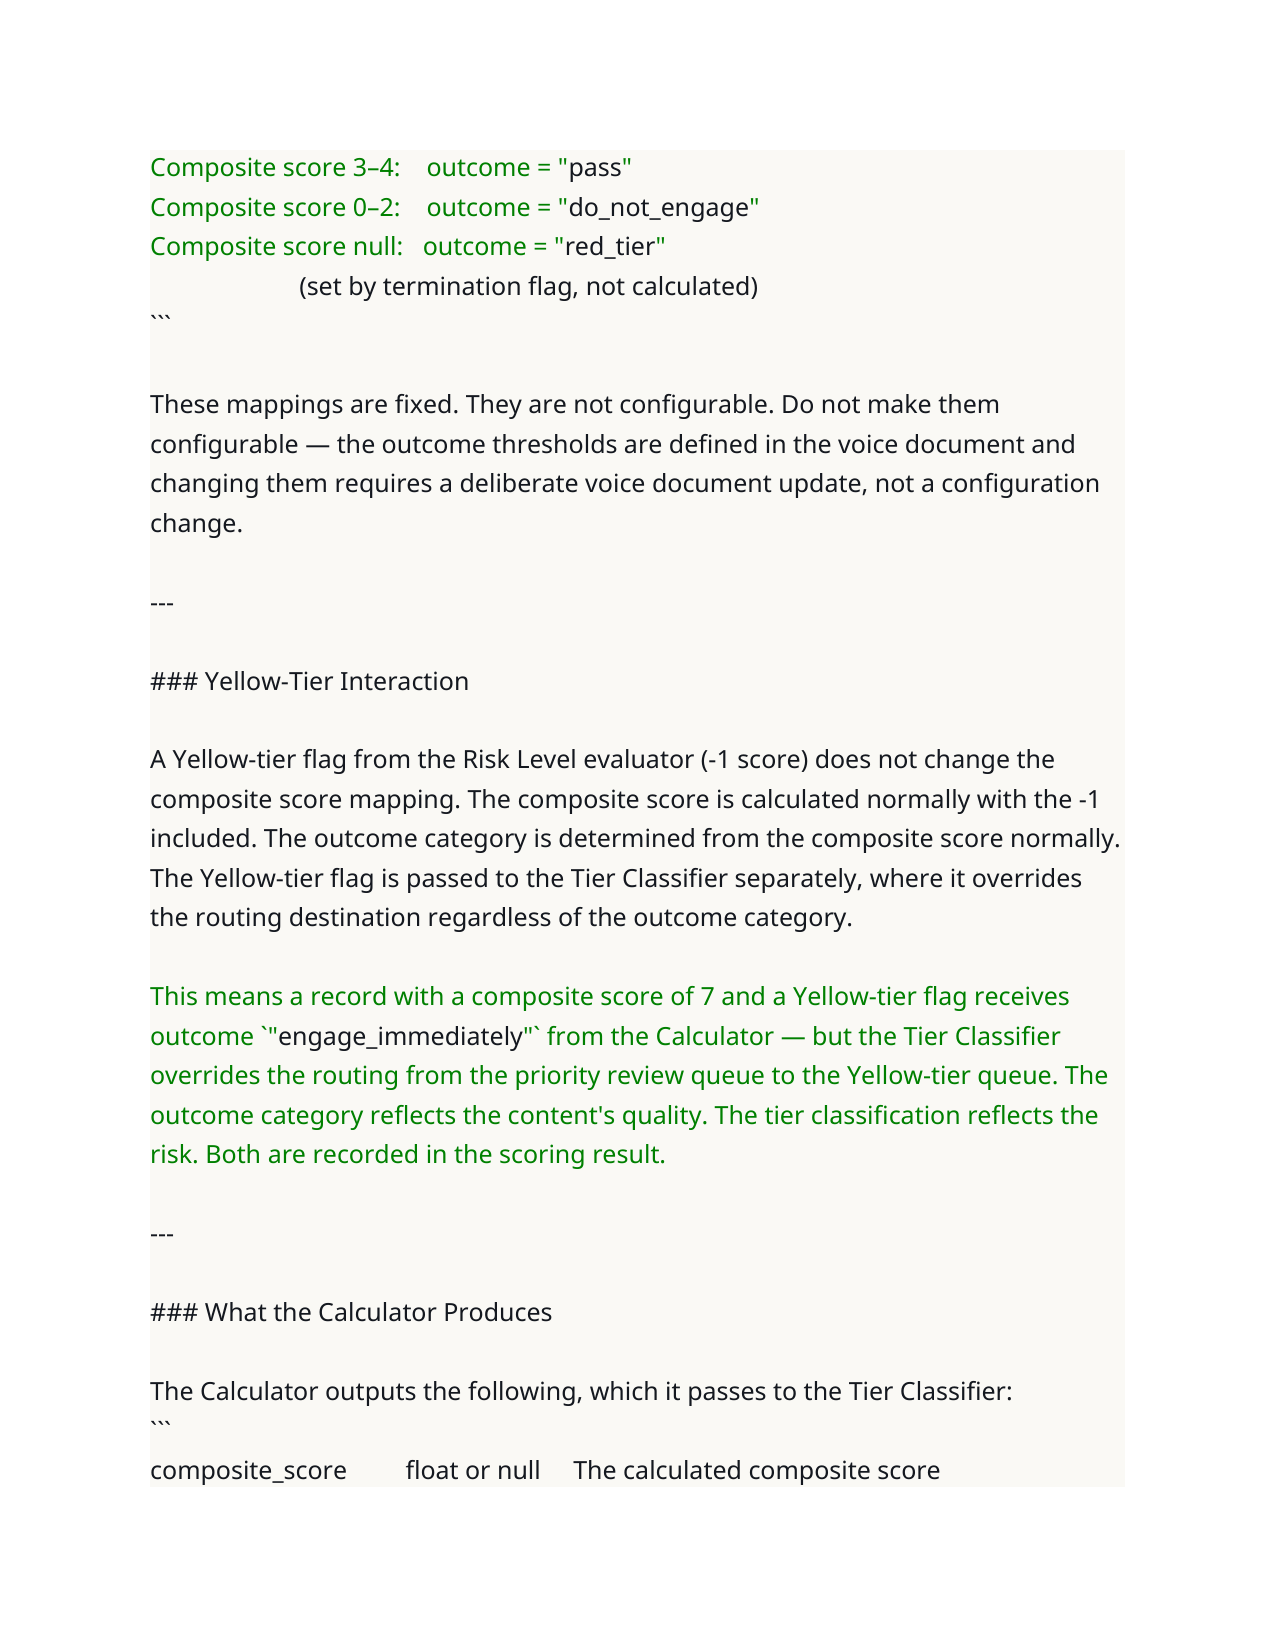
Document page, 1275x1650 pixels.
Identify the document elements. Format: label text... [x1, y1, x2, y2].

text SELECT * FROM discovery_queue WHERE status = 'pending_scoring' ORDER BY CASE timing_phase WHEN 'phase_1' THEN 1 WHEN 'phase_2' THEN 2 WHEN 'phase_3' THEN 3 ELSE 4 END ASC, CASE WHEN record->>'discovery_signals.category' = 'creator_watchlist' THEN 1 ELSE 2 END ASC, discovered_at ASC LIMIT 1 FOR UPDATE SKIP LOCKED ``` The `FOR UPDATE SKIP LOCKED` clause is critical. It acquires a row-level lock on the selected record and skips any records that are already locked by another process. This prevents two concurrent Scoring Component processes from picking up the same record simultaneously. In the prototype phase there is only one Scoring Component process, but the locking ensures correctness even if multiple processes run in the future and makes the system safe to scale. --- #### Handling an Empty Queue When the query returns no rows, the Queue Reader logs a `queue_empty` event (not an error — this is normal) and waits for the polling interval before querying again. It does not log `queue_empty` on every empty poll — it logs it once when the queue first becomes empty and then logs a `queue_non_empty` event when records return. Repeated `queue_empty` logs for every poll cycle produce noise that obscures real operational signals. --- #### Handling a Stale Phase Timing When the Queue Reader reads a record, the `timing_phase` field reflects the phase at the time the discovery system wrote the record. By the time the Scoring Component reads it, the content may have moved into a later phase — a Phase 1 record that sat in the queue for 7 hours is now in Phase 2. The Queue Reader must recalculate the current timing phase before passing the record to the Evaluation Engine. Use the same timing phase calculation logic defined in the Queue Writer section of the discovery documentation — content age from `content_created_at` to the current time, mapped to phase boundaries by content category. If the current timing phase is later than the recorded timing phase, update the `timing_phase` field in the record before evaluation and log a `phase_drift` event recording the original phase and the current phase. If the current phase is "expired" — the content is older than the maximum age window for its category — do not evaluate the record. Update the status to `"expired"`, log an `expired_before_scoring` event, and move to the next record. Do not route expired records to any review queue. --- #### Record Lock Timeout The row-level lock acquired by `FOR UPDATE SKIP LOCKED` is held until the database transaction completes. The transaction must complete — either by committing the scoring result or rolling back on failure — within a defined timeout period. If evaluation takes longer than expected and the lock is held for too long, other processes cannot pick up the record even though it is not being actively processed. Set a lock timeout of 120 seconds. This is generous — a full evaluation should complete in under 5 seconds under normal conditions. If evaluation has not completed within 120 seconds, roll back the transaction, log a `lock_timeout` critical error with the discovery_id, and move to the next record. The timed-out record reverts to `pending_scoring` status and will be picked up on the next polling cycle. --- ### Sub-Component 2: Evaluation Engine --- #### What the Evaluation Engine Does The Evaluation Engine receives a single discovery record from the Queue Reader and orchestrates the evaluation of all four scoring dimensions. It is the control layer — it does not contain any dimension-specific scoring logic itself, but it calls each Dimension Evaluator in the correct order, handles termination conditions, collects results, and passes them to the Composite Score Calculator. --- #### Evaluation Order and Termination Logic The Evaluation Engine calls dimension evaluators in this exact order. The order is not arbitrary — it is designed so that the most disqualifying conditions are checked first, terminating evaluation before wasted computation. **Step 1: Risk Level Evaluation.** Call the Risk Level Evaluator. Receive the score (0 or -3) and evaluation metadata. If the score is -3: immediately terminate evaluation. Do not call any other dimension evaluator. Pass the Risk Level result directly to the Tier Classifier with a Red-tier designation. The Composite Score Calculator is not called. Log the termination with the specific Red-tier trigger. If the score is 0: continue to Step 2. **Step 2: Engagement Potential Evaluation.** Call the Engagement Potential Evaluator. Receive the score (0, 1, 2, or 3) and evaluation metadata. If the score is 0: do not terminate evaluation. A score of 0 on Engagement Potential means the content has no meaningful engagement window — but the system still needs to know this forrouting purposes. Continue to Step 3. The composite score will be low enough to produce a Do Not Engage or Pass outcome regardless of other dimensions. If the score is 1, 2, or 3: continue to Step 3. **Step 3: Alex Angle Strength Evaluation.** Call the Alex Angle Strength Evaluator. Receive the score (0, 1, 2, or 3) and evaluation metadata. If the score is 0: terminate evaluation. An Alex Angle Strength score of 0 means no specific, genuine comment is possible. The Golden Rule of the voice document applies here — a comment that could appear on any video does not get posted. If no specific angle exists, do not engage regardless of all other scores. Pass the result to the Composite Score Calculator with the Alex Angle termination flag. The composite score is recorded as 0. Route to Do Not Engage. Log the termination. If the score is 1, 2, or 3: continue to Step 4. **Step 4: Mode Clarity Evaluation.** Call the Mode Clarity Evaluator. Receive the score (0, 1, or 2) and evaluation metadata. Pass all four dimension scores to the Composite Score Calculator. --- #### Evaluation Metadata Collection For each dimension, the Evaluation Engine collects not just the score but a metadata object describing how the score was determined. This metadata is stored in the discovery record's `scoring_result` field and is the primary input for the weekly feedback loop calibration review. Each dimension's evaluation metadata object contains: ``` dimension string "risk_level" | "engagement_potential" | "alex_angle_strength" | "mode_clarity" score integer The score assigned score_rationale string A brief, specific explanation of why this score was assigned. Not generic — must reference specific attributes of this content. Example: "Score 3 — Phase 1 timing, velocity ratio 4.2, Tier 1 creator, cross-platform trending" inputs_used object The specific fields from the discovery record that were used to determine this score termination_triggered boolean True if this dimension terminated evaluation termination_reason string If termination_triggered, the specific reason ``` The `score_rationale` field is the most important field in the evaluation metadata. It must be specific to the content being evaluated. Generic rationales — "content is engaging" or "risk is acceptable" — provide no calibration value. Specific rationales — "Score 2 — Phase 2 timing reduces from 3, velocity ratio 1.8 above threshold, single-platform only" — tell the weekly reviewer exactly why this score was assigned and whether the scoring logic is working as intended. --- #### Evaluation Timing Record the start time and end time of the full evaluation. Store the elapsed time in the scoring result metadata. This data identifies whether any dimension's evaluation is consistently slower than expected, which would point to a performance problem in that evaluator. Target evaluation time: under 2 seconds for the full four-dimension evaluation. If any single evaluation takes over 5 seconds, log a performance warning with the discovery_id and the dimension that was slow. --- ### Sub-Component 3: Dimension Evaluators Each dimension evaluator is a separate, independent module. It receives the full discovery record as input and returns a score integer plus an evaluation metadata object as output. Dimension evaluators do not call each other, do not share state, and do not modify the discovery record. They only read from it and return a result. --- ## Dimension 1: Engagement Potential --- ### What Engagement Potential Measures Engagement Potential measures the likelihood that a comment posted on this content will be seen by a significant audience and generate handle clicks — users curious enough about the commenter to visit the MoneyLion profile. It is not a measure of content quality. It is not a measure of whether Alex should comment. It is a measure of the opportunity size: how many people will see the comment if it is posted, and how much runway remains in the content's engagement window. Engagement Potential answers one question: if Alex posts the perfect comment on this content right now, how many people are realistically going to see it? A piece of content can be perfect for Alex to comment on — specific angle, right mode, no risk — and still score low on Engagement Potential because the timing window has closed or the content never gained meaningful traction. That is not a failure of the scoring framework. That is the framework correctly identifying that the engagement opportunity has passed, even if the content itself was good. --- ### Scoring Criteria **Score 3 — High Engagement Potential** All of the following must be true for a score of 3: The content is in Phase 1 of its timing window (0–6 hours for cultural content, 0–24 hours for finance content). The velocity ratio is above 2.0 — the content is performing at more than double its velocity threshold. The comment section is active — at least 3 top comments have been captured in `discovery_signals.top_existing_comments`, indicating a live, engaged audience.At least one of the following amplifying signals is present: `discovery_signals.is_cross_platform` is true, `author.verified` is true, `author.follower_count` exceeds 500,000, or `discovery_signals.trending_topic` is populated. A score of 3 does not require all amplifying signals — any one of them qualifies. A score of 3 requires Phase 1 timing — Phase 2 content cannot score 3 regardless of velocity or amplifying signals. **Score 2 — Moderate Engagement Potential** Content scores 2 when it meets the threshold but not the criteria for a score of 3. Any of the following conditions produces a score of 2: Phase 1 content with velocity ratio between 1.0 and 2.0 and no amplifying signals. Phase 2 content with velocity ratio above 2.0 and at least one amplifying signal. Content from a Tier 1 or Tier 2 creator watchlist regardless of timing phase, as long as it is within the maximum age window and above the velocity threshold. **Score 1 — Low Engagement Potential** Content scores 1 when engagement is above the velocity threshold but the opportunity is limited. Any of the following conditions produces a score of 1: Phase 2 content with velocity ratio between 1.0 and 2.0 and no amplifying signals. Phase 3 content with velocity ratio above 2.0. Finance content within its 72-hour window but in Phase 3,where search-driven discovery means the comment section may still accumulate views over time. Content from Tier 3 creator watchlist. **Score 0 — No Engagement Potential** Content scores 0 in any of the following conditions: Content is in expired status — age exceeds the maximum window for its category. This should not occur if the Queue Reader's expiry check is working, but the evaluator must handle it defensively. Content has a velocity ratio below 1.0 — it did not pass the velocity threshold. This should not occur if the Filter Pipeline is working, but again the evaluator must handle it defensively. Content has null metrics and `metrics.metrics_available` is false — the velocity cannot be assessed. A score of 0 does not terminate evaluation — the Evaluation Engine continues to the next dimension. But a score of 0 here means the composite score cannot exceed 5 (maximum remaining scores: Alex Angle 3 + Mode Clarity 2 = 5), which produces an Engage Standard outcome at best. In practice, content with zero Engagement Potential almost never reaches Engage Standard because Alex Angle and Mode Clarity scores of 3 and 2 are not independently achievable on stale, low-velocity content. --- ### Inputs Used The Engagement Potential evaluator reads the following fields from the discovery record: ``` metrics.adjusted_velocity_score metrics.velocity_ratio metrics.velocity_threshold_used metrics.metrics_available timing_phase Current phase (recalculated by Queue Reader) content_age_at_discovery_hours From discovery record timing_window_remaining_hours Recalculated from current time discovery_signals.is_cross_platform discovery_signals.top_existing_comments (count of entries) discovery_signals.trending_topic discovery_signals.trending_volume discovery_signals.category author.follower_count author.verified author.watchlist_tier ``` --- ### Score Rationale Examples These examples show what a well-formed score_rationale looks like for this dimension. The weekly feedback loop reviewer uses these rationales to verify that scoring is working as intended. ``` Score 3 rationale example: "Score 3 — Phase 1 timing (2.4 hours old), velocity ratio 3.8, active comment section (5 comments captured), cross-platform signal present (trending on X and TikTok simultaneously)" Score 2 rationale example: "Score 2 — Phase 2 timing reduces from 3, velocity ratio 2.3 (above 2.0 but Phase 2 cap applies), Tier 1 watchlist creator" Score 1 rationale example: "Score 1 — Phase 3 finance content, velocity ratio 1.4, no amplifying signals, long-tail search visibility possible" Score 0 rationale example: "Score 0 — Content age 51 hours exceeds 48-hour maximum for trending_cultural category. Expired before evaluation." ``` --- ### Edge Cases **Null top_existing_comments.** If `discovery_signals.top_existing_comments` is an empty array — comment extraction failed or the content is too new to have comments — do not penalize the score for this. An empty comments array does not indicate an inactive comment section. It indicates a data gap. Treat the active comment section criterion as unknown rather than failed. A score of 3 is still possible if all other criteria are met. **Null author follower count.** TikTok discovery records commonly have null `author.follower_count` because the Research API does not return this field. When follower count is null, treat the follower count amplifying signal as absent — not as a 500K+ account and not as a sub-1000 account. The score is determined by the remaining criteria without the follower count signal. **Null velocity ratio.** Serper-sourced content with null metrics produces a null velocity ratio. Score 0 for Engagement Potential. Log the null metrics as the reason. **Creator watchlist content with expired timing.** Even Tier 1 creator watchlist content should not score above 0 if it is past the maximum age window. The Queue Reader's expiry check should catch this, but if an expired watchlist record reaches the evaluator, score 0 and log it. --- ## Dimension 2: Alex Angle Strength --- ### What Alex Angle Strength Measures Alex Angle Strength measures the quality and specificity of the comment Alex can write on this content. It is the most important dimension in the scoring framework because it is the dimension most directly connected to whether the agent produces value or produces noise. The Golden Rule from the voice document governs this entire dimension: a comment that could appear on any video does not get posted. Every score in this dimension is an evaluation of how specific, genuine, and inevitable the best possible comment on this content is. A score of 3 means the angle is so specific to this exact content that it could not have been written without watching it. A score of 0 means no such angle exists. Alex Angle Strength is also the only dimension with a hard termination condition. A score of 0 terminates evaluation and routes the record to Do Not Engage regardless of all other scores.This is the correct behavior. A high-velocity, Phase 1, perfectly safe piece of content with no genuine Alex angle is worth nothing — posting a generic comment on it actively damages the persona by making Alex look like a bot. --- ### What the Evaluator Is Actually Doing The Alex Angle Strength evaluator is performing a different kind of evaluation than the other three dimensions. Engagement Potential, Mode Clarity, and Risk Level evaluate objective,measurable attributes of the content — timing, velocity, keyword presence, sensitivity patterns. Alex Angle Strength evaluates something more subjective: the quality of a comment that does not exist yet. This means the evaluator cannot simply read a field from the discovery record and map it to a score. It must reason about the content — its text, its context, its comment section — and assess whether a specific, genuine, non-generic comment is achievable. For an AI agent doing this evaluation, the inputs are: the content text, the hashtags, the top existing comments, the keyword matches that triggered discovery, and the content category. Fromthese inputs the evaluator must determine whether a comment exists that is: specific to something in this content, something Alex would actually say in character, at a level that would make a human stop and read it rather than scroll past it, and not already said by an existing top comment. --- ### The Quality Ladder The voice document defines a quality ladder for comments. The Alex Angle Strength evaluator maps its score to this ladder. The evaluator's job is to assess what level on the quality ladder the best possible comment on this content could reach. The quality levels are described in the voice document. For scoring purposes, the mapping is: Level 5 (the best possible — genuinely unexpected, perfectly specific): achievable angle → Score 3 Level 4 (strong — specific and good, clearly Alex): achievable angle → Score 3 or 2 depending on how clearly specific it is Level 3 (acceptable — specific enough to not be generic, passes the Golden Rule): achievable angle → Score 2 Level 2 (marginal — technically non-generic but forgettable): achievable angle → Score 1 Level 1 (generic — could appear on any video): no specific angle → Score 0 --- ### Scoring Criteria **Score 3 — Strong Angle** The content contains a specific, identifiable moment, detail, or tension that creates a comment opportunity that is impossible to write without having actually read or watched this content. The angle is not constructed by forcing a finance lens onto irrelevant content — it arises naturally from what the content is about. The comment that corresponds to this angle would strike a reader as inevitable — of course that is the comment to write here. Signals that suggest a score of 3: The content text contains a specific detail, number, moment, or statement that Alex can respond to directly. The top existing comments show that the audience is already engaged with the specific aspect Alex would comment on — Alex's comment would join an active conversation rather than start one in a dead section. The content's category is finance_content and the keyword match is a Tier 1 direct-relevance term — the MoneyLion product or perspective is directly relevant to what is being discussed. The content has a clear emotional beat — frustration, surprise, relief, humor — that Alex can meet at the right register without manufacturing a connection. **Score 2 — Adequate Angle** A specific angle exists but it requires thought to construct. The comment is not immediately obvious but upon reflection it is genuinely specific to this content. The connection between the content and what Alex would say is real but not immediate. Signals that suggest a score of 2: The content is finance-adjacent (Tier 2 keyword match) and the finance angle is not the content's primary subject but is genuinely present. The content's topic is one where Alex has a recognizable perspective, but the specific execution of the comment requires creativity to find. The existing top comments show that the audience has already made some of the obvious observations — Alex needs to find a less obvious angle that is still specific. **Score 1 — Weak Angle** An angle technically exists but it is either generic, forced, or already said. The comment that corresponds to this angle would pass the Golden Rule test only narrowly — it references something specific to this content but it would not make anyone stop scrolling. Signals that suggest a score of 1: The best angle Alex could write is a finance pun or wordplay that references the content's topic but does not engage with its specific content. The keyword match is a Tier 2 finance-adjacent term and the connection to what Alex would say requires significant construction. Multiple existing top comments have already said what Alex would say — the angle exists but the space is occupied. **Score 0 — No Angle** No specific, genuine comment exists. Any comment Alex would write on this content would be generic — it could appear on a dozen other videos without being out of place. This triggers the hard termination. Signals that suggest a score of 0: The content is straightforward in a way that leaves no room for a specific observation — a cooking tutorial with a budget tip embedded, where the finance observation is too surface-level toproduce a non-generic comment. The content is from the Trending Loop and is cultural content (Mode 1) where the finance-person-at-a-party angle does not naturally arise from anything specific in the content. All possible angles have already been taken by top comments with thousands of likes. --- ### Inputs Used ``` content.text content.hashtags discovery_signals.top_existing_comments discovery_signals.keyword_matches discovery_signals.keyword_tier discovery_signals.category discovery_signals.source content_type platform author.watchlist_tier metrics.likes As a proxy for content quality/resonance metrics.comments High comment count suggests active discussion ``` --- ### The Top Comments Check The top existing comments are the most important input for Alex Angle Strength evaluation after the content text itself. Before assigning a score, the evaluator must check whether anyexisting top comments have already occupied the angle Alex would take. The check works as follows: for each top comment in `discovery_signals.top_existing_comments`, assess whether the comment's substance overlaps with the angle Alex would write. If a top comment with over 1,000 likes has already made the finance observation Alex would make, the angle is occupied. Reduce the score by 1 if the best angle is occupied by an existing top comment. Do not reduce below 1 — a score of 1 means the angle exists but is weak, which is accurate if the angle has been taken. A score of 0 means no angle exists at all, which is different from an angle that exists but has been taken. Log the top comment check result in the evaluation metadata: which comment (if any) was assessed as occupying the Alex angle, and whether a score reduction was applied. --- ### Score Rationale Examples ``` Score 3 rationale example: "Score 3 — Content is a salary transparency video where creator reveals $43K salary at age 29 and asks if they're behind. Specific detail (salary amount and age) creates a direct MoneyLion Credit Builder angle. No existing top comment addresses this specific observation. Level 4-5 angle achievable." Score 2 rationale example: "Score 2 — Finance-adjacent content (quiet quitting) where the financial implications of job change are present but secondary. Angle requires construction — not immediately obvious but genuinely specific. Existing top comment with 2,400 likes has already made the salary observation, requiring a less obvious angle." Score 1 rationale example: "Score 1 — Cultural content (workplace comedy) where finance lens is possible but thin. Best available angle is a wordplay on 'paycheck' that references the specific content but would not stop a scrolling reader." Score 0 rationale example: "Score 0 — High-velocity cooking content with no finance angle. Source tag is trending_cultural but content is a recipe tutorial with no specific detail that creates an Alex angle. Any comment would be generic. EVALUATION TERMINATED." ``` --- ### Edge Cases **Content with no text.** Some content — particularly Instagram Reels — may have minimal or no caption text. If `content.text` is null or under 10 characters, the evaluator must rely entirely on hashtags and top existing comments to assess angle strength. If those are also sparse, score 1 or 0 depending on whether the content category suggests an angle is possible. Log the sparse text as a factor in the rationale. **MoneyLion mentioned negatively.** If the keyword matches include a MoneyLion-specific term and the content text appears to discuss MoneyLion negatively, score 0 for Alex Angle Strength. Engaging with content that criticizes MoneyLion requires a carefully crafted human response, not an agent-generated comment. The Risk Level evaluator will also flag this content, but the Angle Strength evaluator should independently recognize this case and score accordingly. **Competitor content.** Content that matches competitor terms (Chime, SoFi, etc.) in Tier 1 is often a genuine Mode 2 engagement opportunity — Alex can add value to a conversation about a competitor's product. Score these based on whether a specific, non-generic MoneyLion-relevant angle exists in the content. Do not automatically score competitor content high or low — evaluate the specific angle available. --- ## Dimension 3: Mode Clarity --- ### What Mode Clarity Measures Mode Clarity measures how unambiguously the correct operating mode for Alex can be identified from this content. The voice document defines two modes: Mode 1 (the finance person at a party — engaged cultural participant who happens to work in finance) and Mode 2 (the knowledgeable friend — warm, practical financial guidance). Using the wrong mode on content is one of the most damaging errors the agent can make. Mode 2 warmth on content that calls for Mode 1 humor comes across as tone-deaf. Mode 1 humor on content where someone is expressing genuine financial anxiety comes across as dismissive and cold. Mode Clarity does not measure which mode is correct — it measures how clearly the correct mode can be identified. Content where the correct mode is obvious scores high. Content where the mode is ambiguous — where choosing incorrectly is a real risk — scores low. Content where the mode cannot be determined with confidence scores 0 and is flagged for human review. --- ### Scoring Criteria **Score 2 — Mode Unambiguous** The correct operating mode can be identified with full confidence. One of the following is true: The content has no finance angle whatsoever — it is pure cultural or entertainment content. Mode 1 is the only possible mode. Or: the content is unambiguously about personal finance — a salary reveal, a debt payoff journey, a credit score question. Mode 2 is the only appropriate mode. The key test for a score of 2: if a second evaluator looked at this content independently, they would reach the same mode conclusion without hesitation or qualification. **Score 1 — Mode Determinable With Confidence** The correct mode can be identified but it requires interpretation. The content is finance-adjacent but not primarily financial — workplace content, cost-of-living content, lifestyle content with financial undertones. The likely mode is Mode 1 but Mode 2 is not impossible. Or: the content discusses financial stress in a way that is primarily humorous rather than a genuine expression of distress — Mode 1 humor is probably right but Mode 2 warmth is not wrong. A score of 1 means the evaluator has determined a mode with reasonable confidence, but acknowledges that the determination required judgment rather than being self-evident. The mode is included in the scoring result with a confidence note. **Score 0 — Mode Indeterminate** The correct mode cannot be determined with confidence. The content sits directly on the line between the two modes in a way where choosing incorrectly carries meaningful risk. This triggers a human review flag — not a termination of evaluation, but an override that routes the record to the Yellow-tier queue regardless of the composite score. The clearest example from the voice document: content that expresses financial anxiety through humor. It is simultaneously funny about something serious. Mode 1 humor could be read as dismissive of real distress. Mode 2 warmth could be read as missing the joke. The risk of getting it wrong is high enough that a human must determine the mode before the comment is generated. A score of 0 on Mode Clarity does not terminate evaluation. The composite score is calculated including this 0. But the Tier Classifier treats a Mode Clarity score of 0 as a Yellow-tier flag that overrides the Green-tier classification regardless of the composite score. --- ### Mode Identification Logic The Mode Clarity evaluator determines mode using the following logic. This logic produces the mode determination that is stored in the scoring result and passed to the Comment Generation Component. **Step 1: Check content category.** If `discovery_signals.category` is "trending_cultural" or "viral_general" — Mode 1 is the default. Proceed to Step 3. If `discovery_signals.category` is "finance_content" or "creator_watchlist" — Mode 2 is the default. Proceed to Step 2. **Step 2: Check for humor indicators in finance content.** Finance content defaults to Mode 2, but finance content that is primarily comedic requires Mode 1. Check the content text for humor indicators: emoji commonly used in humorous contexts (💀 😭 💸 🤣), humor hashtags (#fyp content that references the comedy of the situation), explicit humor framing ("me when," "POV," "nobody:" formats). If strong humor indicators are present in finance content, reconsider Mode 2 as the default and assess Mode 1 as an alternative. If both modes are plausible after this check, score Mode Clarity 0. If Mode 2 remains clearly dominant after the humor check, score Mode Clarity 2. **Step 3: Check for financial distress in cultural content.** Cultural content defaults to Mode 1, but cultural content that reveals genuine financial distress — even when framed humorously — may warrant Mode 2 warmth. Check for distress signals: language suggesting real stress rather than performative humor ("I actually can't afford," "this isn't a joke," "genuinely scared"), comment section content showing others expressing real distress rather than laughing along. If genuine distress signals are present in cultural content, assess whether Mode 2 warmth is more appropriate than Mode 1 humor. If both are plausible, score Mode Clarity 0. If Mode 1 remains clearly appropriate, score Mode Clarity 2 or 1. --- ### Inputs Used ``` content.text content.hashtags discovery_signals.category discovery_signals.keyword_matches discovery_signals.keyword_tier discovery_signals.top_existing_comments content_type platform ``` --- ### Score Rationale Examples ``` Score 2 rationale example (Mode 1 unambiguous): "Score 2 — Trending cultural content (cat video with viral sound). Category is trending_cultural, no financial content whatsoever. Mode 1 is the only possible mode. Mode determination: Mode 1, confidence: high." Score 2 rationale example (Mode 2 unambiguous): "Score 2 — Salary transparency video, Tier 1 keyword match (salary reveal, what I make). Content is unambiguously about personal finance. No humor indicators that would suggest Mode 1. Mode determination: Mode 2, confidence: high." Score 1 rationale example: "Score 1 — Workplace comedy content (quiet quitting POV video). Category viral_general, Tier 2 keyword match. Content is primarily humor but has a financial undertone. Mode 1 is the likely mode but Mode 2 is not wrong. Mode determination: Mode 1, confidence: moderate." Score 0 rationale example: "Score 0 — Financial anxiety content presented through self-deprecating humor. Caption: 'me checking my bank account 💀💀💀' with comment section showing both laughing responses and genuine expressions of stress. Mode 1 risks being dismissive. Mode 2 risks missing the humor. Mode cannot be determined with confidence. YELLOW-TIER FLAG APPLIED." ``` --- ### Edge Cases **Content entirely in a foreign language with English hashtags.** The content text may be in a language other than English, but English finance hashtags triggered discovery. Mode cannot be reliably assessed without understanding the content text. Score Mode Clarity 0 and flag for human review. Note the language issue in the evaluation metadata. **Content where Mode 2 would require product-specific knowledge.** Some finance content requires Mode 2 but the specific financial topic is one where MoneyLion's product is not directly relevant — obscure investment instruments, tax law questions, real estate financing. Mode 2 warmth is still appropriate but the evaluator should note that the comment must be genuinely helpful rather than product-promotional. Score Mode Clarity 2 or 1 as normal — this is a guidance note for Comment Generation, not a Mode Clarity issue. --- ## Dimension 4: Risk Level --- ### What Risk Level Measures Risk Level measures the sensitivity, compliance, and reputational risk of engaging with this content. It is the only dimension with a negative score and the only dimension that can terminate evaluation entirely. A score of 0 means the content is appropriate to engage with from a risk perspective. A score of -1 means the content requires human review before any comment is posted. A score of -3 means the content is categorically off-limits. Risk Level is evaluated first in the Evaluation Engine because a score of -3 must terminate all further evaluation immediately. The other three dimensions are never evaluated on Red-tier content. --- ### The Three Tier System **Green Tier — Score 0** Content is low-risk. None of the Yellow or Red tier signals are present. The content is lighthearted, non-sensitive, non-controversial. No emotional weight that could make brand engagement inappropriate. No identity dimensions that are central to the content. No health, illness, or medical content. No political or legal content. No minors as the primary subject. No negative MoneyLion association. Green-tier content can be auto-posted (in Mode C) if all other scoring conditions are met. Human review is not required by risk considerations, though it may still be required by other routing rules. **Yellow Tier — Score -1** Content has elevated sensitivity that requires human judgment before posting. A Yellow-tier flag does not mean do not engage — it means do not engage without human review. The specific reason for the Yellow flag must be logged and presented to the human reviewer so they can make an informed decision. The following conditions produce a Yellow-tier flag. Any single condition is sufficient. Illness, injury, or health content, even when framed humorously. A video about someone's hospital bill is health content even if the creator is laughing about it. A video about medical debt is health content even though it is primarily about finances. Emotional vulnerability content — grief, loss, major life stress. Content where the creator or the comment section reveals genuine emotional distress that goes beyond financial anxiety into personal pain. Edgy or transgressive content where a misread of Alex's comment could cause offense. Content that is playing with social norms in a way that requires careful navigation. Content that names a specific company or employer in a potentially negative context. A video complaining about a specific employer's practices could be a trap for brand engagement. Social dynamics with a power imbalance — content about workplace harassment, discrimination, or abuse of power. Content from a creator with a known controversy in their history. A creator who has been involved in public controversy is higher risk even if the specific content being engaged with is benign. Content where the best Alex comment is bold or edgy in a way that could be misread. If the comment would be funny to most people but offensive to a meaningful minority, it requires human judgment. **Red Tier — Score -3** Content is categorically off-limits. A score of -3 is absolute and non-negotiable. The following conditions produce a Red-tier score. Any single condition is sufficient. Death of any person in any framing — including humorous framings like "RIP my bank account" should be assessed carefully, but content involving an actual person's death is always Red-tier regardless of how the creator frames it. Active mental health crisis — content involving self-harm, suicidal ideation, eating disorders, or substance abuse where the creator or subjects are in an active crisis rather than discussing these topics educationally. Genuine trauma — content about abuse, assault, violence, or other traumatic experiences. Contested political content — any content where a political figure, election, policy controversy, or partisan issue is the primary subject. Active news events — breaking news, disasters, crises, or rapidly developing situations. Minors as the primary subject of the content. Content where MoneyLion's presence would be read as exploitative — financial hardship content where a brand comment would come across as opportunistic. Content where MoneyLion is discussed negatively — complaints about the product, negative experiences, criticism of the brand. Content involving a direct competitor in a way that could create legal exposure — comparative advertising claims, false statements about competitors. Regulatory or legal matters in financial services — content about lawsuits, regulatory actions, compliance failures involving financial institutions. --- ### The Coarse Sensitivity Filter Relationship The Filter Pipeline's coarse sensitivity filter catches the most obvious Red-tier content before it reaches the Scoring Component. The Risk Level evaluator is not a duplicate of that filter — it is a more thorough evaluation that catches sensitivity patterns the coarse filter may have missed. The coarse filter applies simple pattern matching against a defined list of terms. The Risk Level evaluator applies judgment to the full content — including context, framing, comment section content, and creator history signals. Content that the coarse filter passes as acceptable may still receive a Yellow or Red-tier score from the Risk Level evaluator based on contextual signals the pattern match could not detect. --- ### Inputs Used ``` content.text content.hashtags discovery_signals.top_existing_comments Comment section tone is a risk signal discovery_signals.keyword_matches MoneyLion-specific matches require extra risk scrutiny discovery_signals.category author.username author.follower_count High-follower controversial creators carry higher risk platform content_type parse_errors Null fields may hide risk signals ``` --- ### Risk Evaluation Process The Risk Level evaluator applies checks in this order. The evaluator stops at the first Red-tier condition found. **Step 1: Red-tier check.** Evaluate the content against every Red-tier condition. Check the content text, hashtags, and top existing comments for signals of each condition. If any Red-tier condition is confirmed, assign score -3. Log the specific condition and the specific signal that triggered it. Terminate evaluation. **Step 2: Yellow-tier check.** If no Red-tier condition was found, evaluate against every Yellow-tier condition. Check for illness, emotional vulnerability, edginess, named companies, power imbalance, creator controversy, and bold angle risk. If any Yellow-tier condition is found, assign score -1. Log every Yellow-tier condition found — there may be more than one, and each must be presented to the human reviewer. Continue evaluation — Yellow-tier does not terminate. **Step 3: Green-tier confirmation.** If no Red or Yellow conditions were found, assign score 0. Log the confirmation that no risk signals were found. --- ### Score Rationale Examples ``` Score 0 rationale example: "Score 0 (Green) — Salary transparency content. No death/tragedy signals. No mental health crisis signals. No political content. No named company in negative context. No minor as primary subject. No MoneyLion negative mention. Creator has no flagged controversy history. Content is appropriate for engagement." Score -1 rationale example: "Score -1 (Yellow) — Medical debt content. Creator discusses hospital bill from recent surgery. Content involves health/ illness even though framing is financial. Human review required before comment is generated. Specific Yellow flag: health_illness_content." Score -3 rationale example: "Score -3 (Red) — Content involves active news event. Creator is posting live updates about a natural disaster affecting their community. Brand engagement is categorically inappropriate. EVALUATION TERMINATED." ``` --- ### Edge Cases **"RIP my savings account" and similar humor.** Humorous use of death-adjacent language in clearly financial contexts is a common social media pattern. The Risk Level evaluator must distinguish between this pattern (not Red-tier) and content where an actual person has died (always Red-tier). The key signal: is the death language applied to a person or to a financial concept? "RIP my paycheck after bills" is not Red-tier. "RIP [creator's relative's name]" is Red-tier. When genuinely ambiguous, default to Yellow-tier rather than Red-tier — human review will make the final determination. **Mental health discussed educationally vs. actively.** A creator discussing their past experience with financial stress and mental health as a recovered, reflective narrative is different from a creator in active crisis. The former may be Yellow-tier (emotional vulnerability). The latter is Red-tier (active mental health crisis). The signals: present tense vs. past tense, active distress indicators in the caption or comment section, crisis resources in the content. When ambiguous, default to Yellow-tier. **MoneyLion mentioned in passing.** If MoneyLion is mentioned briefly and neutrally in content that is primarily about something else — "I use MoneyLion for my cash advance" in a broader personal finance video — this is not a Red-tier MoneyLion negative mention. It is a high-priority Tier 1 keyword match. Evaluate it as such. Red-tier MoneyLion mentions are content where MoneyLion is the primary negative subject — complaints, bad experiences, criticism. --- ## Composite Score Calculator --- ### What the Composite Score Calculator Does The Composite Score Calculator receives the four dimension scores from the Evaluation Engine and produces a single composite score that determines the content's outcome category. It enforces the two termination conditions that the Evaluation Engine flagged — Red-tier termination and zero Alex Angle termination — and maps the composite score to one of the five outcome categories. --- ### The Calculation The composite score formula is: ``` composite_score = engagement_potential + alex_angle_strength + mode_clarity + risk_level ``` The maximum possible composite score is 8 (3 + 3 + 2 + 0). The minimum possible composite score before termination conditions is -3 (0 + 0 + 0 + (-3)). In practice, a Risk Level score of -3 terminates evaluation before the composite score is calculated, so the effective minimum composite score for any non-terminated record is 0. --- ### Termination Condition Enforcement Before calculating the composite score, the Calculator checks for the two termination flags set by the Evaluation Engine. **Red-tier termination flag.** If the Risk Level evaluator returned -3 and set the termination flag, the Calculator does not calculate a composite score. It assigns `composite_score: null`, `outcome: "red_tier"`, and passes immediately to the Tier Classifier. **Zero Alex Angle termination flag.** If the Alex Angle Strength evaluator returned 0 and set the termination flag, the Calculator assigns `composite_score: 0`, `outcome: "do_not_engage"`, and passes to the Tier Classifier. Note that the composite score is recorded as 0 here even though the Engagement Potential and Mode Clarity dimensions may have produced positive scores — the zero-angle termination overrides the composite calculation. --- ### Outcome Category Mapping After calculating the composite score, map it to an outcome category: ``` Composite score 7–8: outcome = "engage_immediately" Composite score 5–6: outcome = "engage_standard" Composite score 3–4: outcome = "pass" Composite score 0–2: outcome = "do_not_engage" Composite score null: outcome = "red_tier" (set by termination flag, not calculated) ``` These mappings are fixed. They are not configurable. Do not make them configurable — the outcome thresholds are defined in the voice document and changing them requires a deliberate voice document update, not a configuration change. --- ### Yellow-Tier Interaction A Yellow-tier flag from the Risk Level evaluator (-1 score) does not change the composite score mapping. The composite score is calculated normally with the -1 included. The outcome category is determined from the composite score normally. The Yellow-tier flag is passed to the Tier Classifier separately, where it overrides the routing destination regardless of the outcome category. This means a record with a composite score of 7 and a Yellow-tier flag receives outcome `"engage_immediately"` from the Calculator — but the Tier Classifier overrides the routing from the priority review queue to the Yellow-tier queue. The outcome category reflects the content's quality. The tier classification reflects the risk. Both are recorded in the scoring result. --- ### What the Calculator Produces The Calculator outputs the following, which it passes to the Tier Classifier: ``` composite_score float or null The calculated composite score outcome string One of the five outcome categories dimension_scores object All four dimension scores risk_level integer 0 or -1 or -3 engagement_potential integer 0, 1, 2, or 3 alex_angle_strength integer 0, 1, 2, or 3 mode_clarity integer 0, 1, or 2 termination_flags object red_tier_terminated boolean zero_angle_terminated boolean yellow_tier_flag boolean True if risk_level = -1 mode_determination string or null "mode_1" | "mode_2" | null (if Mode Clarity = 0) mode_confidence string or null "high" | "moderate" | null ``` --- ## Tier Classifier --- ### What the Tier Classifier Does The Tier Classifier receives the Calculator's output and produces the final tier classification and routing queue assignment. It is the last evaluation step before the Queue Router writes results to the database. The Tier Classifier applies three classification rules in order. **Rule 1: Red-tier classification.** If `red_tier_terminated` is true, classify as Red tier. Assign routing queue `"red_tier"`. No further rules are applied. **Rule 2: Yellow-tier override.** If `yellow_tier_flag` is true, classify as Yellow tier regardless of composite score and outcome. Assign routing queue `"yellow_tier"`. The original outcome category is preserved in the scoring result for reference but does not determine routing. No further rules are applied. If `mode_clarity_score` is 0, apply the same Yellow-tier override. A Mode Clarity score of 0 is functionally equivalent to a Yellow-tier flag for routing purposes — human review must determine the mode before the comment can be generated. **Rule 3: Green-tier classification.** If neither Red nor Yellow conditions apply, classify as Green tier. Assign the routing queue based on the outcome category: ``` outcome "engage_immediately" → queue "priority_review" outcome "engage_standard" → queue "standard_review" outcome "pass" → queue "passed" outcome "do_not_engage" → queue "do_not_engage" ``` --- ### Priority Assignment Each routing queue entry carries a priority value that the downstream components use to order their work queue. Priority is assigned as follows: ``` priority_review queue: Phase 1 content: priority 1 (highest) Phase 2 content: priority 2 Phase 3 content: priority 3 yellow_tier queue: Phase 1 content: priority 1 Phase 2 content: priority 2 Phase 3 content: priority 3 standard_review queue: Finance content, Phase 2: priority 2 Cultural content, Phase 2: priority 3 Phase 3 content: priority 4 All other queues: priority 5 (lowest) [150, 150, 1125, 1487]
